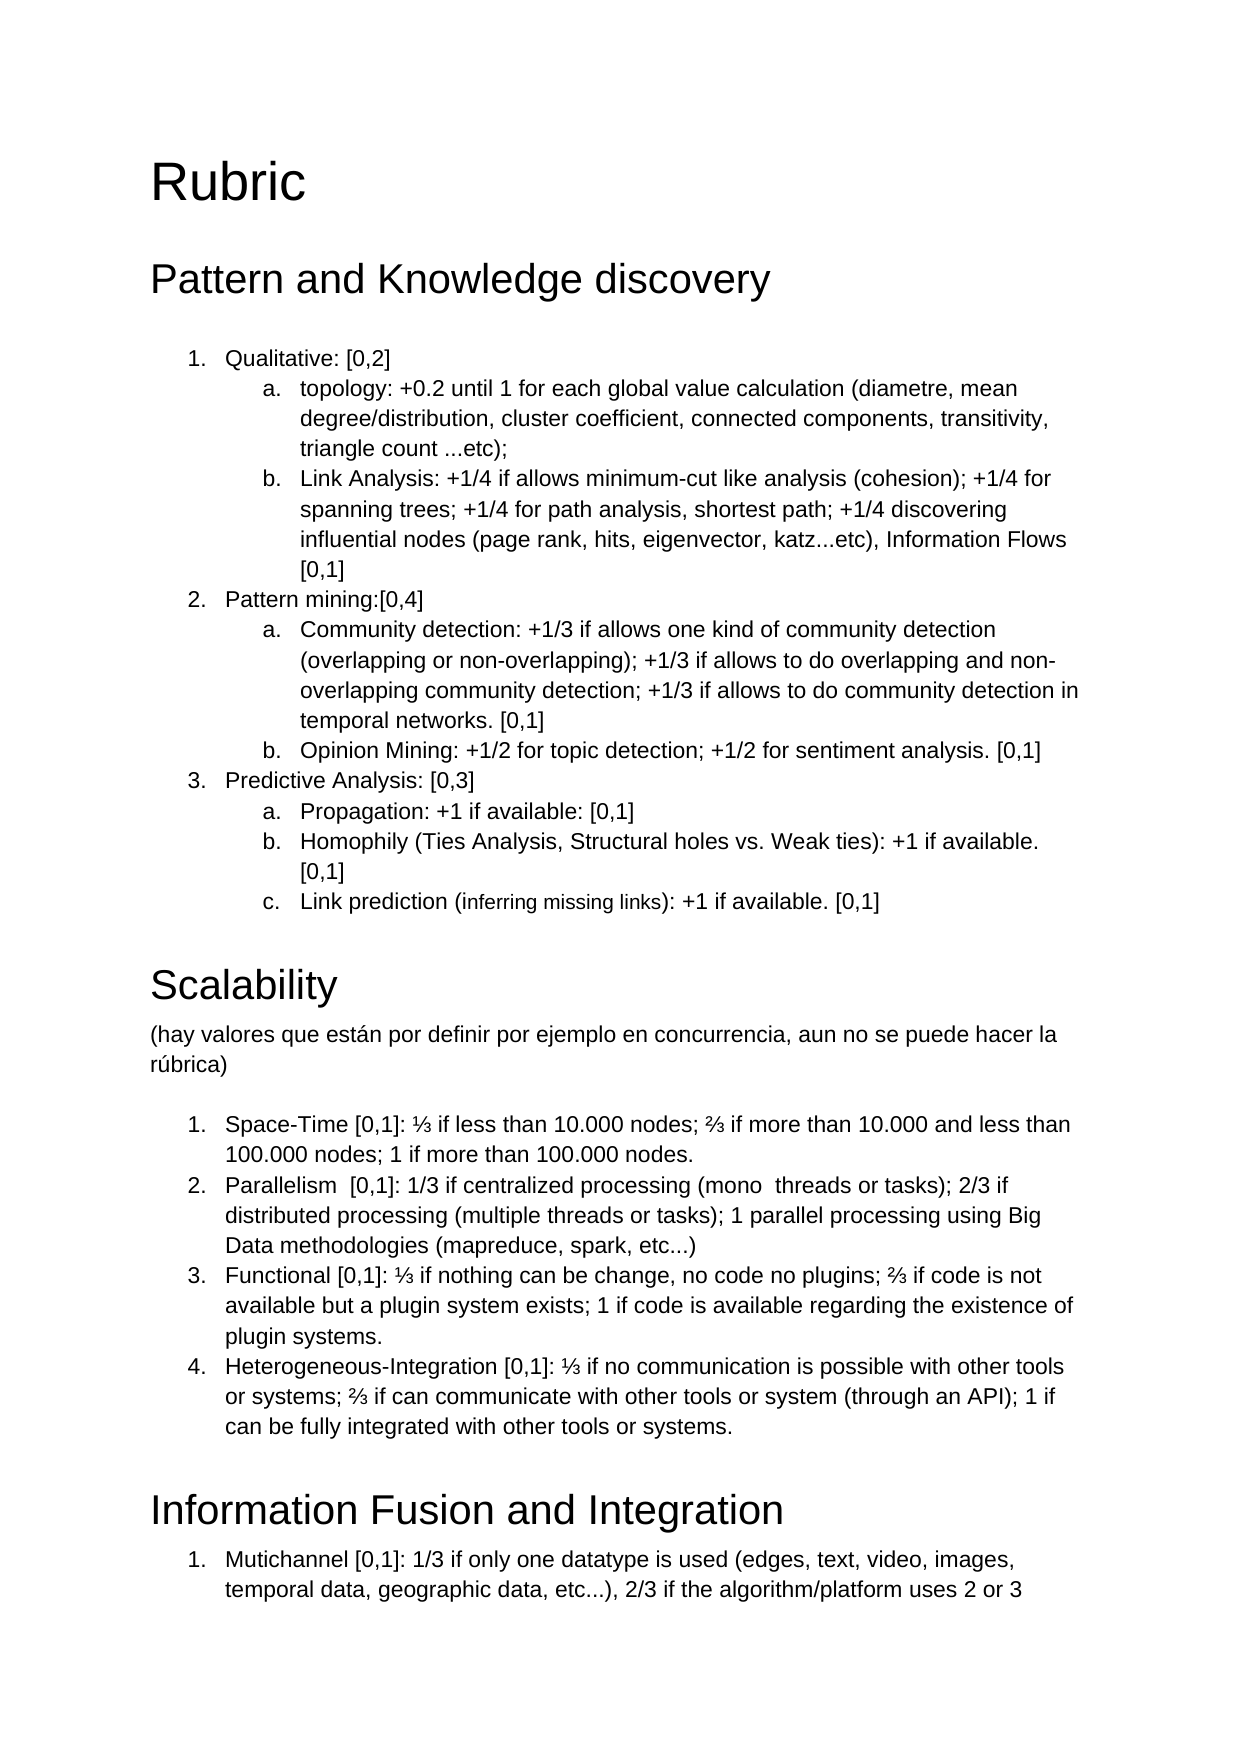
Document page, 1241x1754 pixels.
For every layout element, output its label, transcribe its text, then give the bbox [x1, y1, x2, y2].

list Space-Time [0,1]: ⅓ if less than 10.000 nodes; ⅔ if more than 10.000 and less than 100.000 nodes; 1 if more than 100.000 nodes. [187, 1111, 1090, 1168]
list Pattern mining:[0,4] [187, 586, 1090, 613]
list Parallelism [0,1]: 1/3 if centralized processing (mono threads or tasks); 2/3 if distributed processing (multiple threads or tasks); 1 parallel processing using Big Data methodologies (mapreduce, spark, etc...) [187, 1172, 1090, 1258]
list Opinion Mining: +1/2 for topic detection; +1/2 for sentiment analysis. [0,1] [262, 737, 1090, 764]
list Qualitative: [0,2] [187, 344, 1090, 371]
list Propagation: +1 if available: [0,1] [262, 798, 1090, 824]
list Link Analysis: +1/4 if allows minimum-cut like analysis (cohesion); +1/4 for spanning trees; +1/4 for path analysis, shortest path; +1/4 discovering influential nodes (page rank, hits, eigenvector, katz...etc), Information Flows [0,1] [262, 465, 1090, 582]
list topology: +0.2 until 1 for each global value calculation (diametre, mean degree/distribution, cluster coefficient, connected components, transitivity, triangle count ...etc); [262, 375, 1090, 462]
list Mutichannel [0,1]: 1/3 if only one datatype is used (edges, text, video, images, temporal data, geographic data, etc...), 2/3 if the algorithm/platform uses 2 or 3 [187, 1546, 1090, 1602]
list Heterogeneous-Integration [0,1]: ⅓ if no communication is possible with other tools or systems; ⅔ if can communicate with other tools or system (through an API); 1 if can be fully integrated with other tools or systems. [187, 1353, 1090, 1440]
list Functional [0,1]: ⅓ if nothing can be change, no code no plugins; ⅔ if code is not available but a plugin system exists; 1 if code is available regarding the existence of plugin systems. [187, 1262, 1090, 1349]
title Rubric [150, 150, 1090, 212]
subtitle Information Fusion and Integration [150, 1485, 1090, 1533]
list Community detection: +1/3 if allows one kind of community detection (overlapping or non-overlapping); +1/3 if allows to do overlapping and non-overlapping community detection; +1/3 if allows to do community detection in temporal networks. [0,1] [262, 616, 1090, 733]
text (hay valores que están por definir por ejemplo en concurrencia, aun no se puede hacer la rúbrica) [150, 1021, 1090, 1077]
list Predictive Analysis: [0,3] [187, 767, 1090, 794]
subtitle Scalability [150, 960, 1090, 1008]
subtitle Pattern and Knowledge discovery [150, 254, 1090, 302]
list Link prediction (inferring missing links): +1 if available. [0,1] [262, 888, 1090, 915]
list Homophily (Ties Analysis, Structural holes vs. Weak ties): +1 if available. [0,1] [262, 828, 1090, 884]
